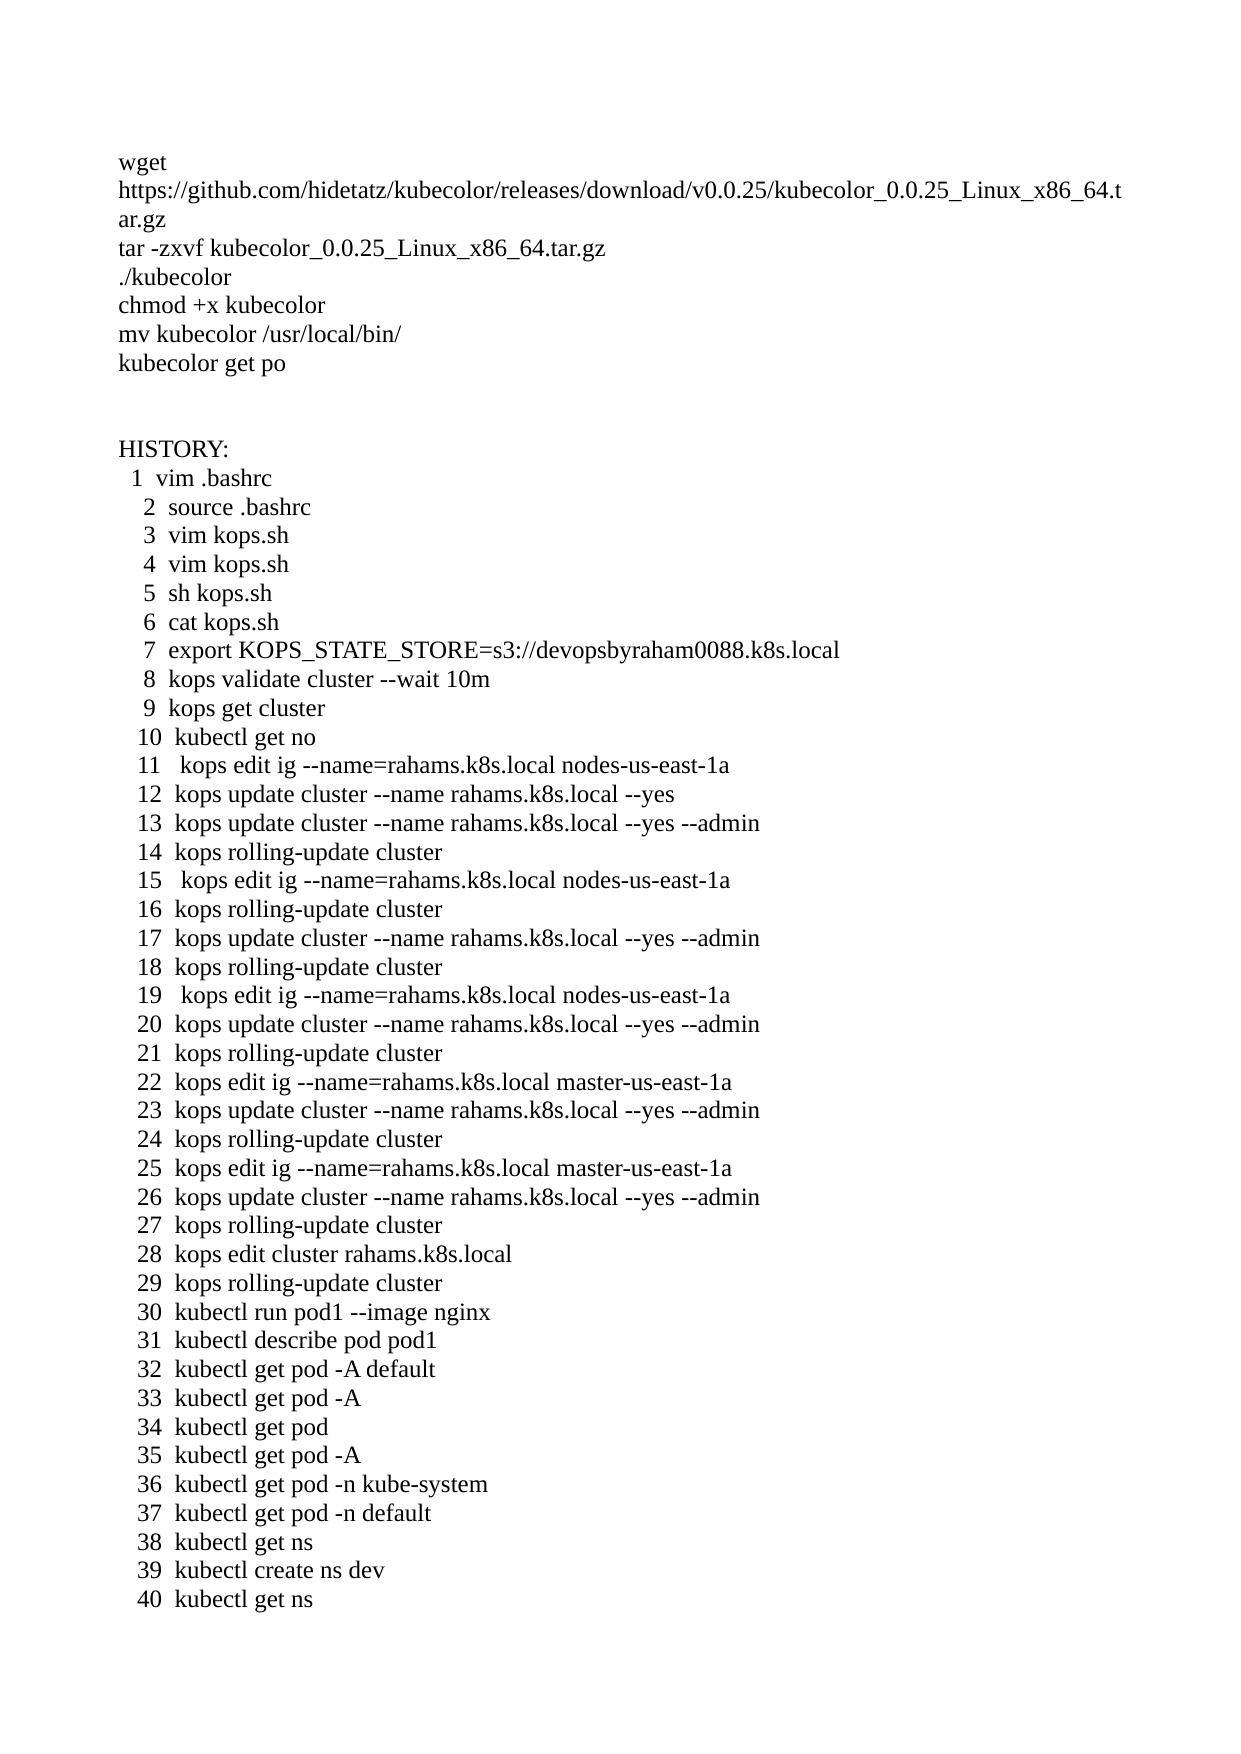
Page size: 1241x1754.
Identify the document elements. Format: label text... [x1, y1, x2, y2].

text 12 kops update cluster --name rahams.k8s.local --yes [118, 779, 1122, 808]
text 20 kops update cluster --name rahams.k8s.local --yes --admin [118, 1009, 1122, 1038]
text 30 kubectl run pod1 --image nginx [118, 1297, 1122, 1326]
text wget https://github.com/hidetatz/kubecolor/releases/download/v0.0.25/kubecolor_0.0.25_Linux_x86_64.tar.gz [118, 147, 1122, 233]
text 25 kops edit ig --name=rahams.k8s.local master-us-east-1a [118, 1153, 1122, 1182]
text 1 vim .bashrc [118, 463, 1122, 492]
text 31 kubectl describe pod pod1 [118, 1326, 1122, 1354]
text 7 export KOPS_STATE_STORE=s3://devopsbyraham0088.k8s.local [118, 636, 1122, 664]
text chmod +x kubecolor [118, 291, 1122, 319]
text 3 vim kops.sh [118, 521, 1122, 549]
text 9 kops get cluster [118, 693, 1122, 722]
text 15 kops edit ig --name=rahams.k8s.local nodes-us-east-1a [118, 866, 1122, 894]
text 39 kubectl create ns dev [118, 1556, 1122, 1584]
text 33 kubectl get pod -A [118, 1383, 1122, 1412]
text ./kubecolor [118, 262, 1122, 291]
text 35 kubectl get pod -A [118, 1441, 1122, 1469]
text 38 kubectl get ns [118, 1527, 1122, 1556]
text 32 kubectl get pod -A default [118, 1354, 1122, 1383]
text 28 kops edit cluster rahams.k8s.local [118, 1239, 1122, 1268]
text 4 vim kops.sh [118, 549, 1122, 578]
text 37 kubectl get pod -n default [118, 1498, 1122, 1527]
text 10 kubectl get no [118, 722, 1122, 751]
text 22 kops edit ig --name=rahams.k8s.local master-us-east-1a [118, 1067, 1122, 1096]
text 2 source .bashrc [118, 492, 1122, 521]
text 5 sh kops.sh [118, 578, 1122, 607]
text 34 kubectl get pod [118, 1412, 1122, 1441]
text 16 kops rolling-update cluster [118, 894, 1122, 923]
text 14 kops rolling-update cluster [118, 837, 1122, 866]
text 6 cat kops.sh [118, 607, 1122, 636]
text 8 kops validate cluster --wait 10m [118, 664, 1122, 693]
text 23 kops update cluster --name rahams.k8s.local --yes --admin [118, 1096, 1122, 1124]
text 36 kubectl get pod -n kube-system [118, 1469, 1122, 1498]
text 27 kops rolling-update cluster [118, 1211, 1122, 1239]
text 13 kops update cluster --name rahams.k8s.local --yes --admin [118, 808, 1122, 837]
text 26 kops update cluster --name rahams.k8s.local --yes --admin [118, 1182, 1122, 1211]
text 40 kubectl get ns [118, 1584, 1122, 1613]
text 21 kops rolling-update cluster [118, 1038, 1122, 1067]
text 18 kops rolling-update cluster [118, 952, 1122, 981]
text 11 kops edit ig --name=rahams.k8s.local nodes-us-east-1a [118, 751, 1122, 779]
text HISTORY: [118, 434, 1122, 463]
text 17 kops update cluster --name rahams.k8s.local --yes --admin [118, 923, 1122, 952]
text 24 kops rolling-update cluster [118, 1124, 1122, 1153]
text 19 kops edit ig --name=rahams.k8s.local nodes-us-east-1a [118, 981, 1122, 1009]
text 29 kops rolling-update cluster [118, 1268, 1122, 1297]
text mv kubecolor /usr/local/bin/ [118, 319, 1122, 348]
text kubecolor get po [118, 348, 1122, 377]
text tar -zxvf kubecolor_0.0.25_Linux_x86_64.tar.gz [118, 233, 1122, 262]
